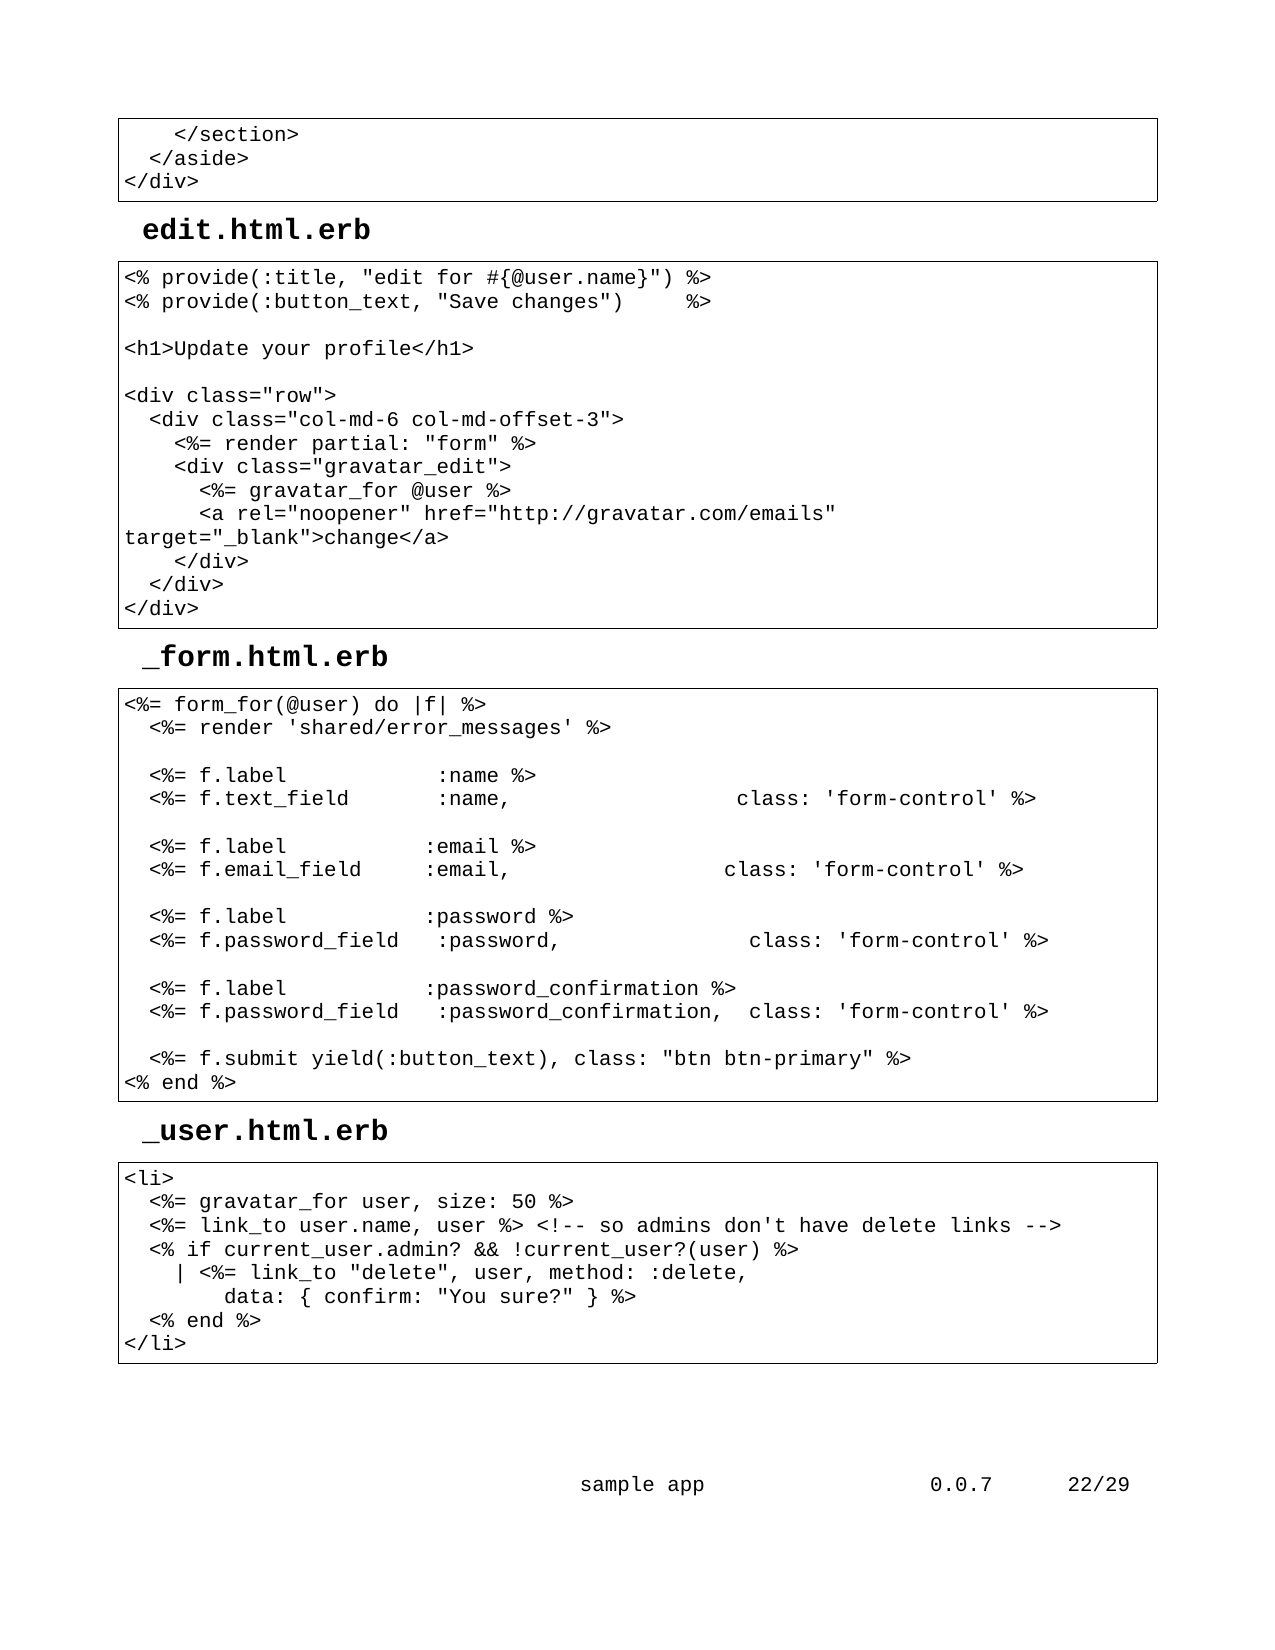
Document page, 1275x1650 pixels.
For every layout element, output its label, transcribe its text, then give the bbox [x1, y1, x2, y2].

subtitle _user.html.erb [142, 1116, 1157, 1149]
table_header <li> <%= gravatar_for user, size: 50 %> <%= link_to user.name, user %> <!-- so admins don't have delete links --> <% if current_user.admin? && !current_user?(user) %> | <%= link_to "delete", user, method: :delete, data: { confirm: "You sure?" } %> <% end %> </li> [119, 1163, 1157, 1363]
table_header <%= form_for(@user) do |f| %> <%= render 'shared/error_messages' %> <%= f.label :name %> <%= f.text_field :name, class: 'form-control' %> <%= f.label :email %> <%= f.email_field :email, class: 'form-control' %> <%= f.label :password %> <%= f.password_field :password, class: 'form-control' %> <%= f.label :password_confirmation %> <%= f.password_field :password_confirmation, class: 'form-control' %> <%= f.submit yield(:button_text), class: "btn btn-primary" %> <% end %> [119, 689, 1157, 1101]
subtitle _form.html.erb [142, 642, 1157, 675]
table_header </section> </aside> </div> [119, 119, 1157, 201]
subtitle edit.html.erb [142, 215, 1157, 249]
table_header <% provide(:title, "edit for #{@user.name}") %> <% provide(:button_text, "Save changes") %> <h1>Update your profile</h1> <div class="row"> <div class="col-md-6 col-md-offset-3"> <%= render partial: "form" %> <div class="gravatar_edit"> <%= gravatar_for @user %> <a rel="noopener" href="http://gravatar.com/emails" target="_blank">change</a> </div> </div> </div> [119, 262, 1157, 627]
